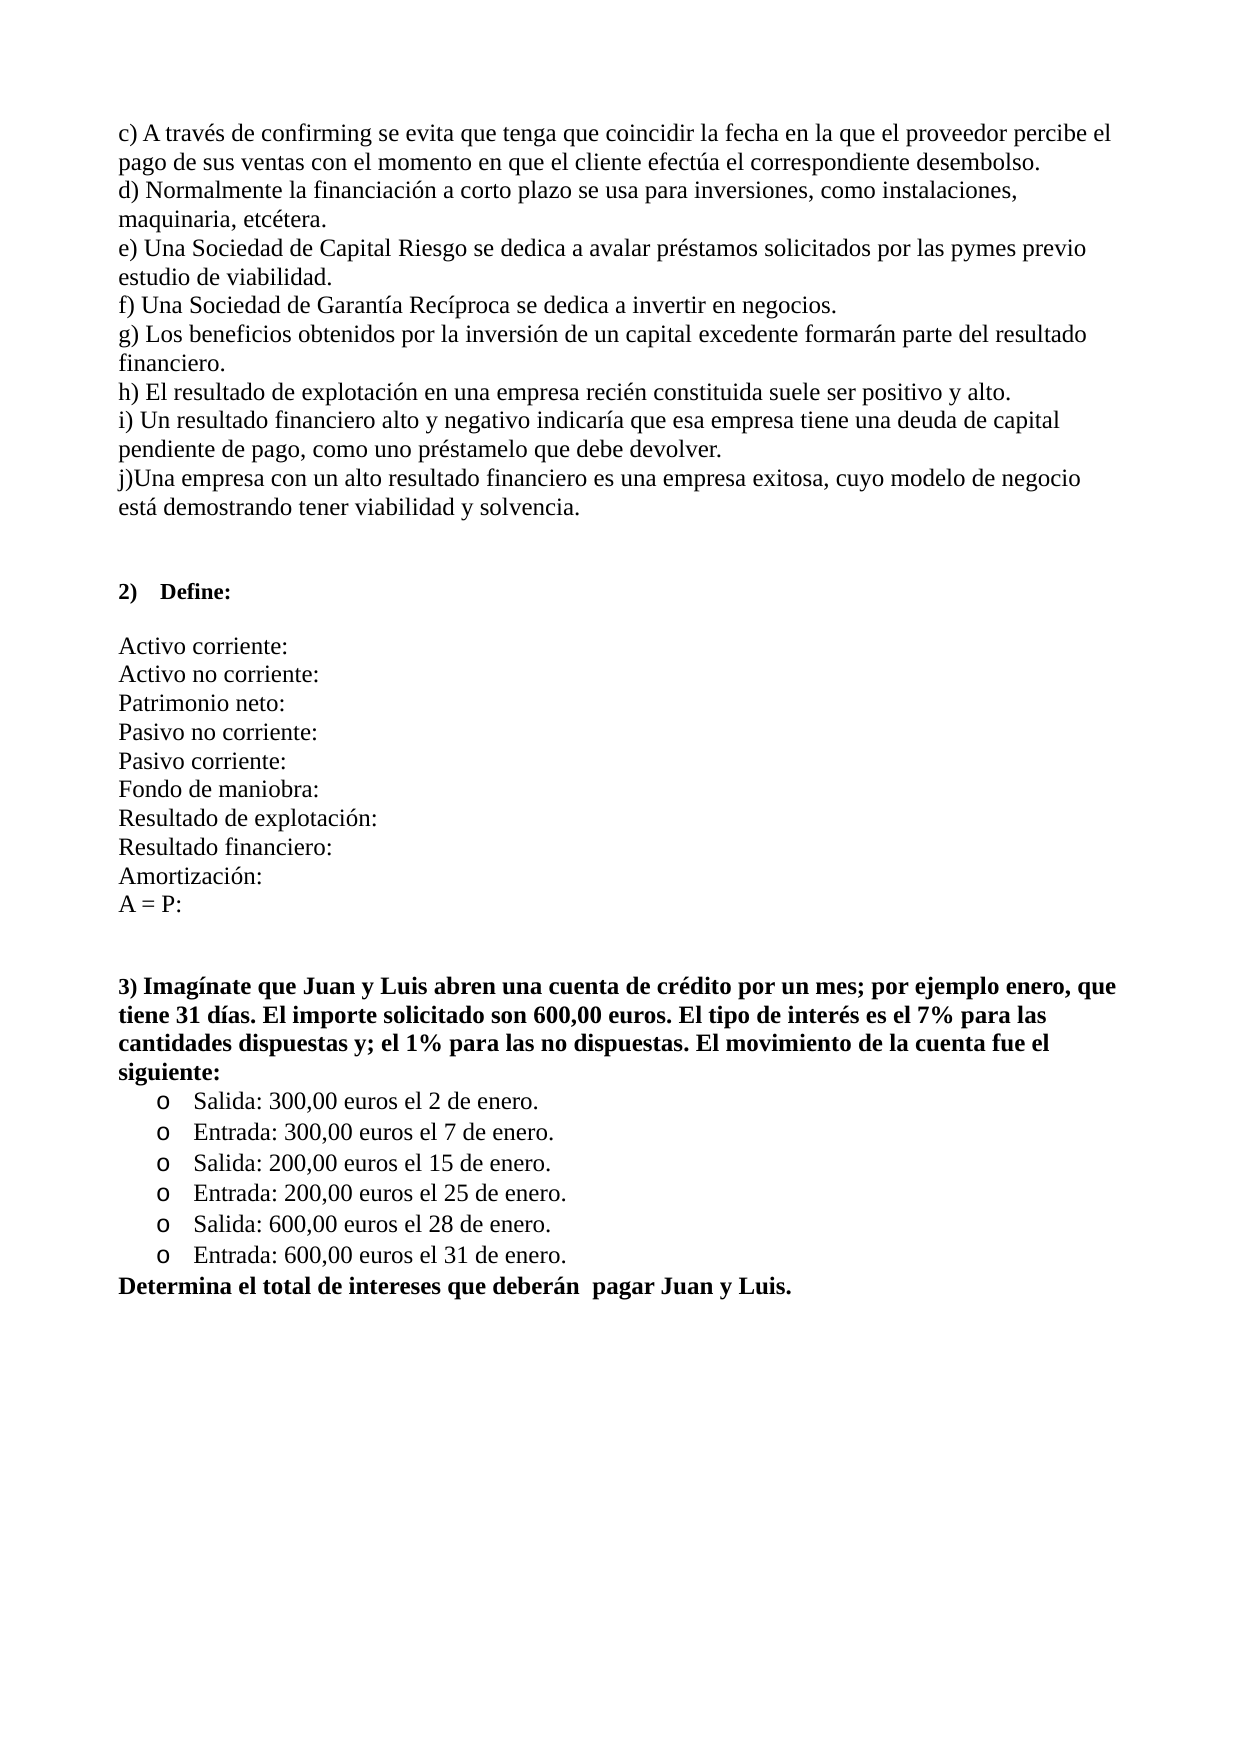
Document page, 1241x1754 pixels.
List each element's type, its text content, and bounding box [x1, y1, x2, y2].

list Salida: 300,00 euros el 2 de enero. [156, 1086, 1122, 1117]
text g) Los beneficios obtenidos por la inversión de un capital excedente formarán parte del resultado [118, 319, 1122, 348]
list Entrada: 200,00 euros el 25 de enero. [156, 1178, 1122, 1209]
list Salida: 200,00 euros el 15 de enero. [156, 1148, 1122, 1178]
text d) Normalmente la financiación a corto plazo se usa para inversiones, como instalaciones, maquinaria, etcétera. [118, 176, 1122, 233]
text e) Una Sociedad de Capital Riesgo se dedica a avalar préstamos solicitados por las pymes previo estudio de viabilidad. [118, 233, 1122, 291]
text Pasivo corriente: [118, 746, 1122, 774]
text Determina el total de intereses que deberán pagar Juan y Luis. [118, 1271, 1122, 1300]
text i) Un resultado financiero alto y negativo indicaría que esa empresa tiene una deuda de capital [118, 406, 1122, 434]
text financiero. [118, 348, 1122, 377]
text h) El resultado de explotación en una empresa recién constituida suele ser positivo y alto. [118, 377, 1122, 406]
text Fondo de maniobra: [118, 774, 1122, 803]
list Entrada: 600,00 euros el 31 de enero. [156, 1240, 1122, 1271]
text A = P: [118, 889, 1122, 918]
text Patrimonio neto: [118, 688, 1122, 717]
text Amortización: [118, 861, 1122, 889]
text 2) Define: [118, 578, 1122, 604]
text j)Una empresa con un alto resultado financiero es una empresa exitosa, cuyo modelo de negocio está demostrando tener viabilidad y solvencia. [118, 463, 1122, 521]
text Activo corriente: [118, 631, 1122, 659]
text Resultado de explotación: [118, 803, 1122, 832]
text Activo no corriente: [118, 659, 1122, 688]
list Entrada: 300,00 euros el 7 de enero. [156, 1117, 1122, 1148]
text f) Una Sociedad de Garantía Recíproca se dedica a invertir en negocios. [118, 291, 1122, 319]
text Resultado financiero: [118, 832, 1122, 861]
text Pasivo no corriente: [118, 717, 1122, 746]
text c) A través de confirming se evita que tenga que coincidir la fecha en la que el proveedor percibe el pago de sus ventas con el momento en que el cliente efectúa el correspondiente desembolso. [118, 118, 1122, 176]
text pendiente de pago, como uno préstamelo que debe devolver. [118, 434, 1122, 463]
text 3) Imagínate que Juan y Luis abren una cuenta de crédito por un mes; por ejemplo enero, que tiene 31 días. El importe solicitado son 600,00 euros. El tipo de interés es el 7% para las cantidades dispuestas y; el 1% para las no dispuestas. El movimiento de la cuenta fue el siguiente: [118, 971, 1122, 1086]
list Salida: 600,00 euros el 28 de enero. [156, 1209, 1122, 1240]
